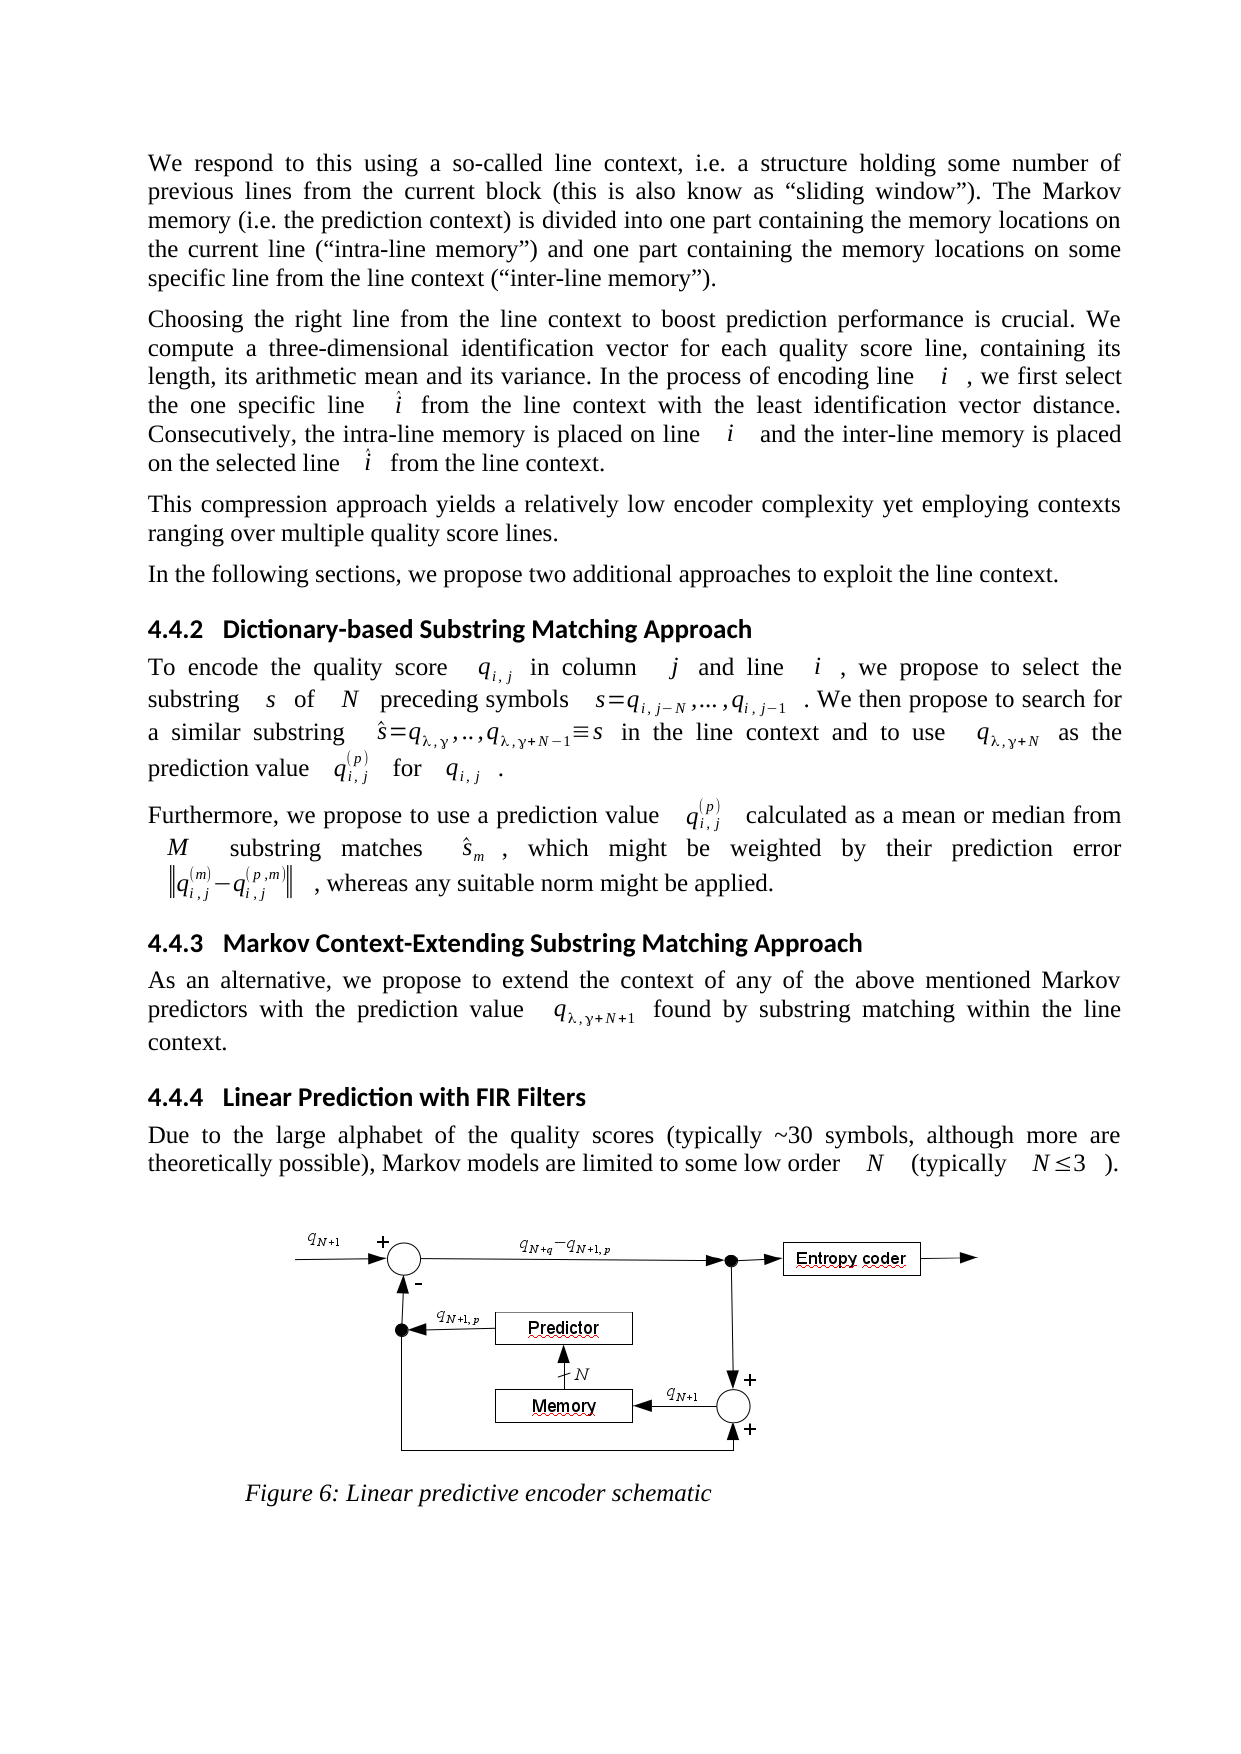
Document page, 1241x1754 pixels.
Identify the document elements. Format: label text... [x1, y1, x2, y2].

picture [268, 1202, 1002, 1479]
text Figure 6: Linear predictive encoder schematic [245, 1202, 1025, 1507]
subtitle Markov Context-Extending Substring Matching Approach [148, 926, 1122, 959]
text As an alternative, we propose to extend the context of any of the above mentioned Markov predictors with the prediction value found by substring matching within the line context. [148, 965, 1122, 1056]
text In the following sections, we propose two additional approaches to exploit the line context. [148, 559, 1122, 588]
subtitle Linear Prediction with FIR Filters [148, 1081, 1122, 1113]
text Due to the large alphabet of the quality scores (typically ~30 symbols, although more are theoretically possible), Markov models are limited to some low order (typically ). [148, 1120, 1122, 1177]
text Choosing the right line from the line context to boost prediction performance is crucial. We compute a three-dimensional identification vector for each quality score line, containing its length, its arithmetic mean and its variance. In the process of encoding line , we first select the one specific line from the line context with the least identification vector distance. Consecutively, the intra-line memory is placed on line and the inter-line memory is placed on the selected line from the line context. [148, 304, 1122, 476]
text To encode the quality score in column and line , we propose to select the substring of preceding symbols . We then propose to search for a similar substring in the line context and to use as the prediction value for . [148, 652, 1122, 785]
subtitle Dictionary-based Substring Matching Approach [148, 613, 1122, 646]
text Furthermore, we propose to use a prediction value calculated as a mean or median from substring matches , which might be weighted by their prediction error, whereas any suitable norm might be applied. [148, 798, 1122, 901]
text We respond to this using a so-called line context, i.e. a structure holding some number of previous lines from the current block (this is also know as “sliding window”). The Markov memory (i.e. the prediction context) is divided into one part containing the memory locations on the current line (“intra-line memory”) and one part containing the memory locations on some specific line from the line context (“inter-line memory”). [148, 148, 1122, 291]
text This compression approach yields a relatively low encoder complexity yet employing contexts ranging over multiple quality score lines. [148, 489, 1122, 546]
